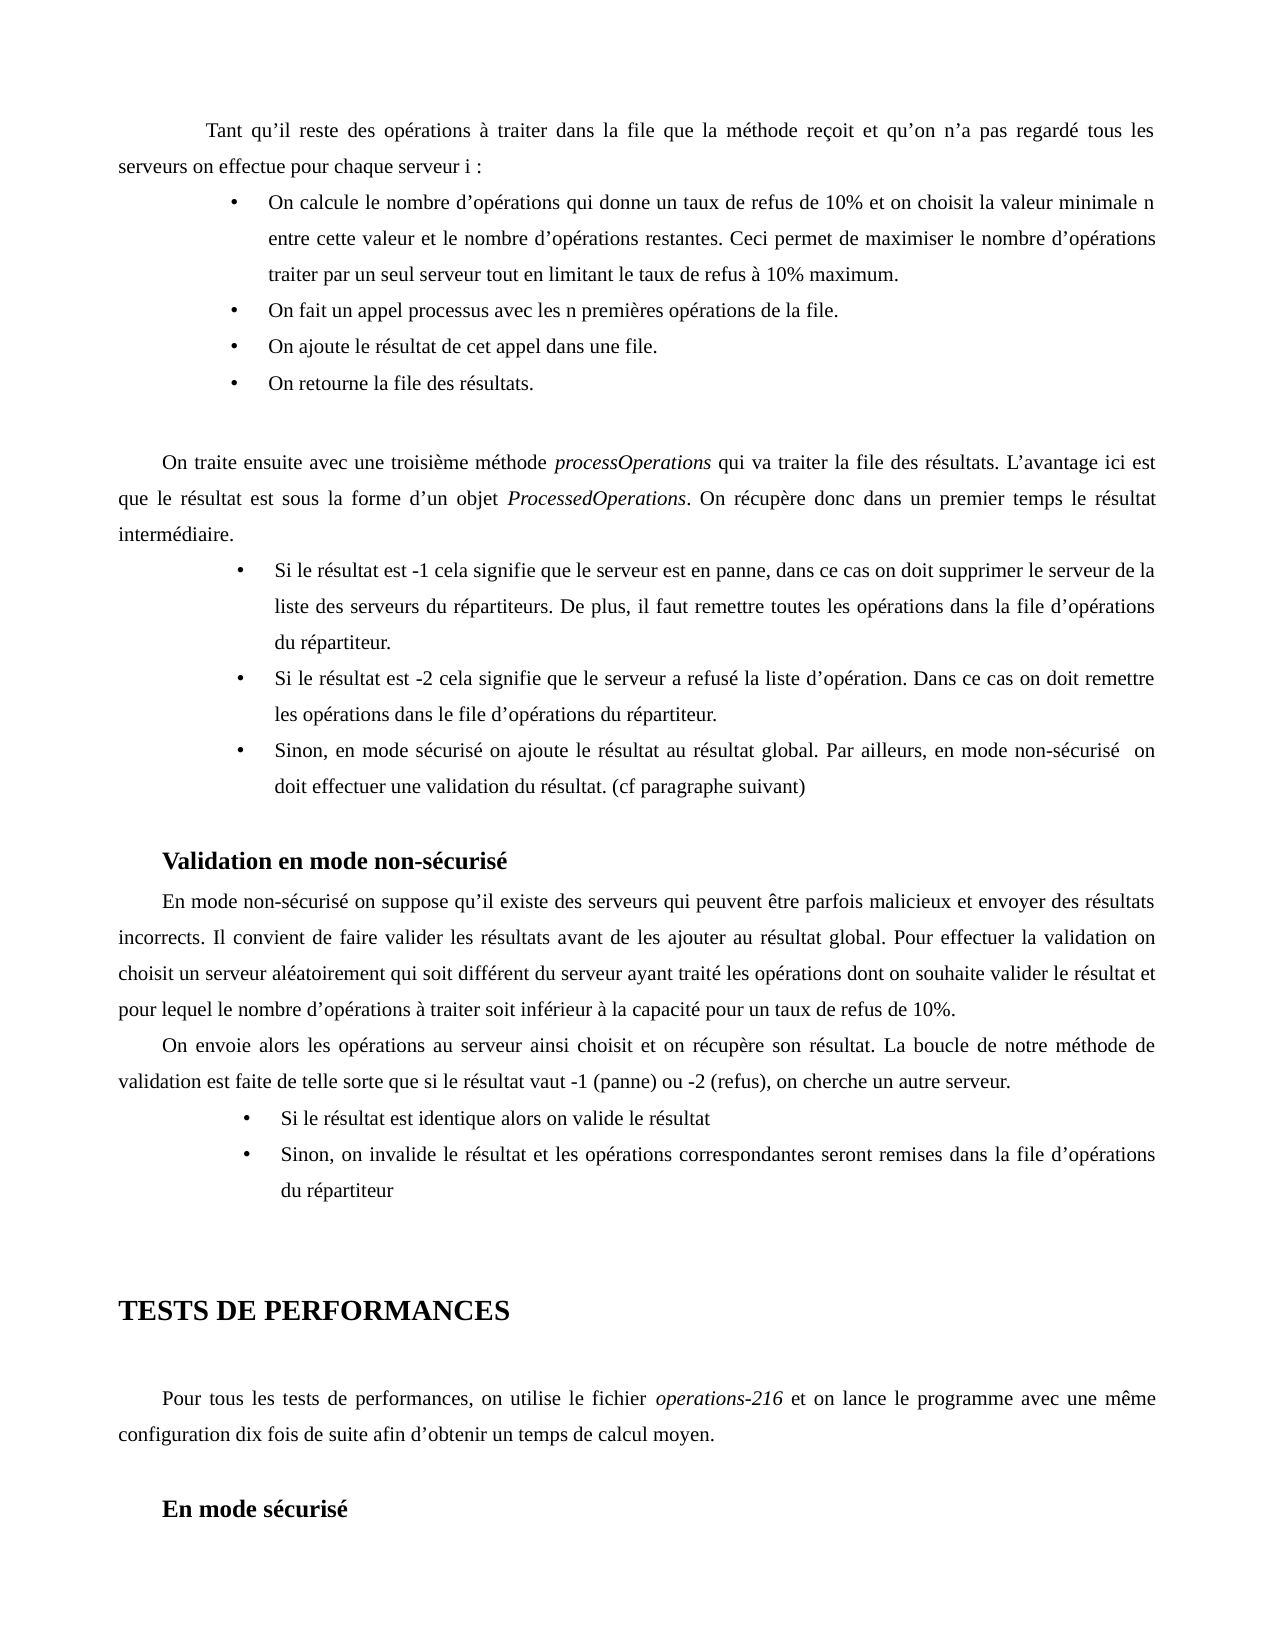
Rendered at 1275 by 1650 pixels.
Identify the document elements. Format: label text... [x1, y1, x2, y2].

list Si le résultat est identique alors on valide le résultat [243, 1105, 1157, 1129]
list Sinon, on invalide le résultat et les opérations correspondantes seront remises dans la file d’opérations du répartiteur [243, 1141, 1157, 1202]
list Sinon, en mode sécurisé on ajoute le résultat au résultat global. Par ailleurs, en mode non-sécurisé on doit effectuer une validation du résultat. (cf paragraphe suivant) [237, 738, 1157, 798]
text En mode sécurisé [118, 1494, 1157, 1523]
list On calcule le nombre d’opérations qui donne un taux de refus de 10% et on choisit la valeur minimale n entre cette valeur et le nombre d’opérations restantes. Ceci permet de maximiser le nombre d’opérations traiter par un seul serveur tout en limitant le taux de refus à 10% maximum. [231, 190, 1157, 286]
text Validation en mode non-sécurisé [118, 846, 1157, 875]
text On traite ensuite avec une troisième méthode processOperations qui va traiter la file des résultats. L’avantage ici est que le résultat est sous la forme d’un objet ProcessedOperations. On récupère donc dans un premier temps le résultat intermédiaire. [118, 449, 1157, 546]
list On ajoute le résultat de cet appel dans une file. [231, 334, 1157, 358]
text Tant qu’il reste des opérations à traiter dans la file que la méthode reçoit et qu’on n’a pas regardé tous les serveurs on effectue pour chaque serveur i : [118, 118, 1157, 178]
list On fait un appel processus avec les n premières opérations de la file. [231, 298, 1157, 322]
text TESTS DE PERFORMANCES [118, 1293, 1157, 1326]
text On envoie alors les opérations au serveur ainsi choisit et on récupère son résultat. La boucle de notre méthode de validation est faite de telle sorte que si le résultat vaut -1 (panne) ou -2 (refus), on cherche un autre serveur. [118, 1033, 1157, 1093]
text Pour tous les tests de performances, on utilise le fichier operations-216 et on lance le programme avec une même configuration dix fois de suite afin d’obtenir un temps de calcul moyen. [118, 1386, 1157, 1446]
list Si le résultat est -1 cela signifie que le serveur est en panne, dans ce cas on doit supprimer le serveur de la liste des serveurs du répartiteurs. De plus, il faut remettre toutes les opérations dans la file d’opérations du répartiteur. [237, 558, 1157, 654]
list On retourne la file des résultats. [231, 370, 1157, 394]
list Si le résultat est -2 cela signifie que le serveur a refusé la liste d’opération. Dans ce cas on doit remettre les opérations dans le file d’opérations du répartiteur. [237, 666, 1157, 726]
text En mode non-sécurisé on suppose qu’il existe des serveurs qui peuvent être parfois malicieux et envoyer des résultats incorrects. Il convient de faire valider les résultats avant de les ajouter au résultat global. Pour effectuer la validation on choisit un serveur aléatoirement qui soit différent du serveur ayant traité les opérations dont on souhaite valider le résultat et pour lequel le nombre d’opérations à traiter soit inférieur à la capacité pour un taux de refus de 10%. [118, 889, 1157, 1021]
